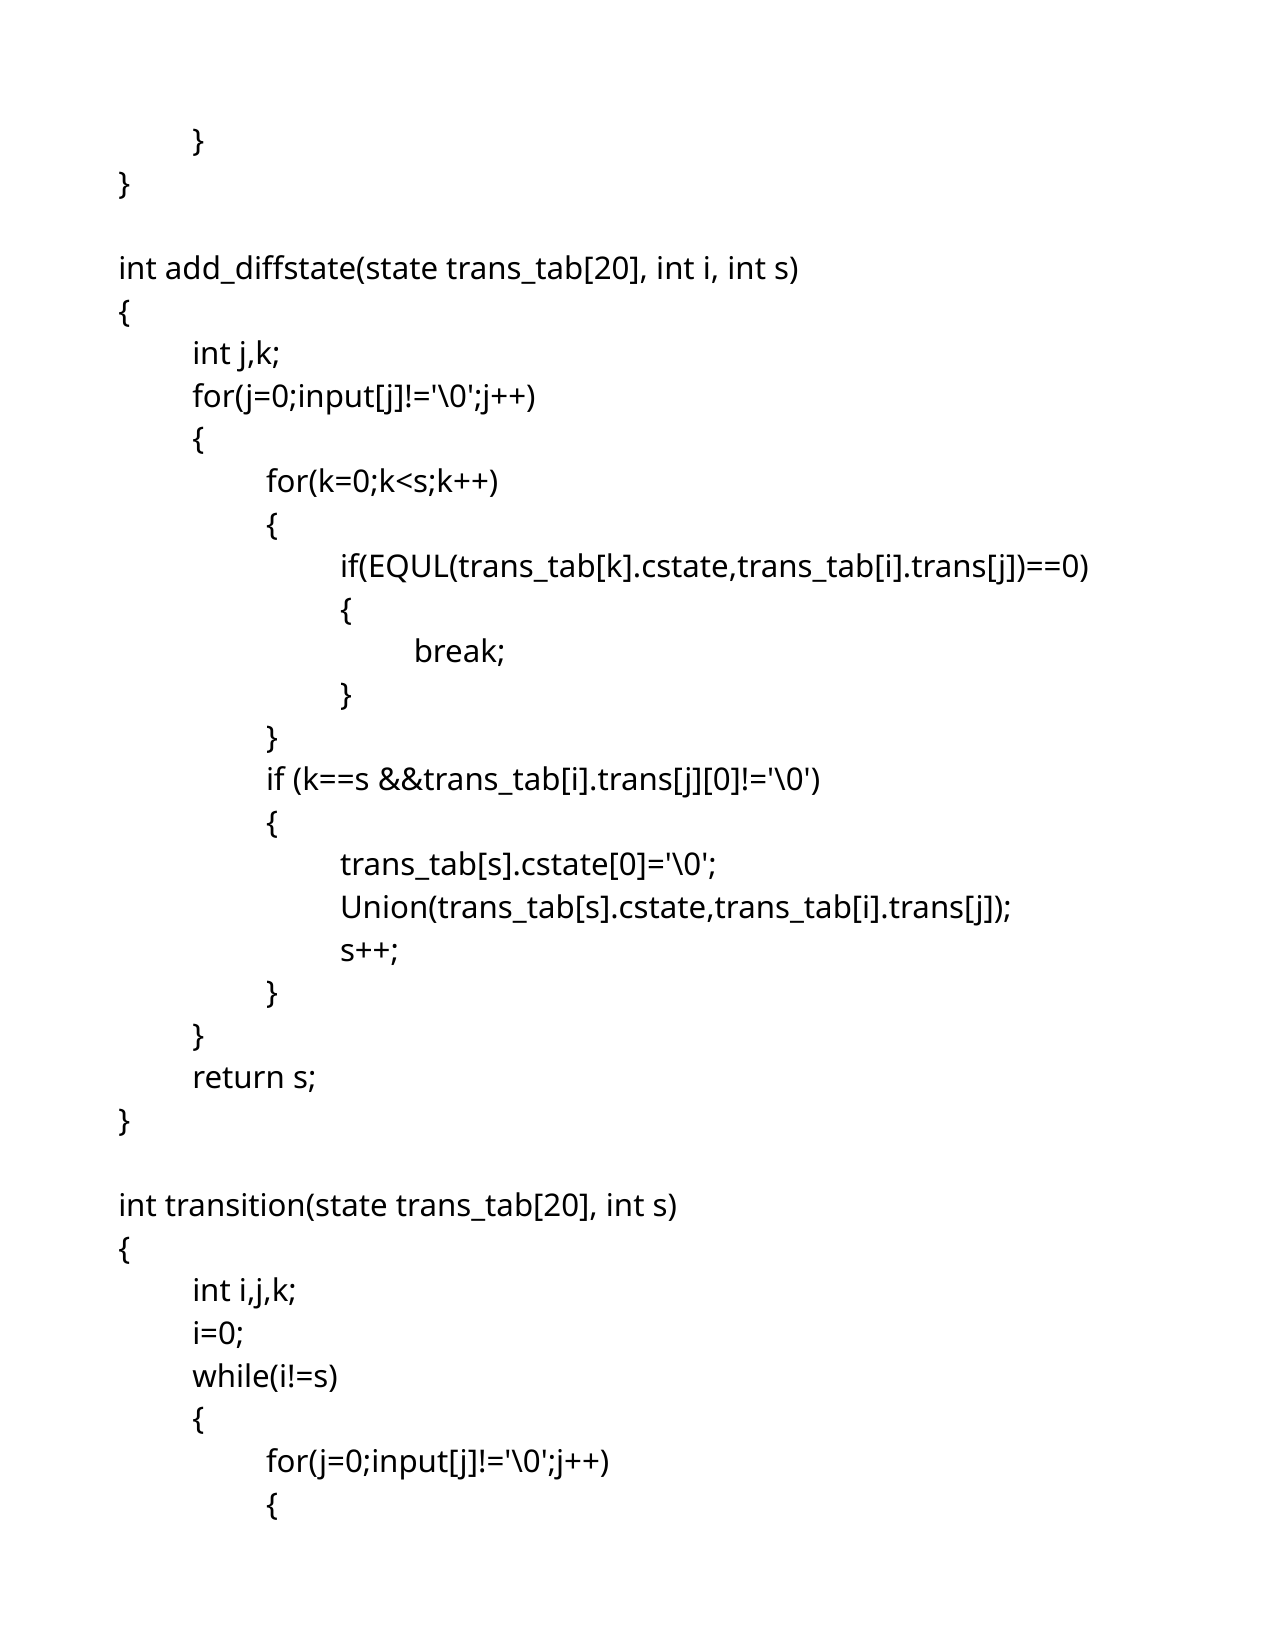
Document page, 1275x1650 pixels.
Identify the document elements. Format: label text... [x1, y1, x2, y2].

text return s; [118, 1055, 1157, 1098]
text { [118, 800, 1157, 842]
text { [118, 587, 1157, 629]
text { [118, 288, 1157, 331]
text if (k==s &&trans_tab[i].trans[j][0]!='\0') [118, 757, 1157, 800]
text } [118, 970, 1157, 1013]
text } [118, 1098, 1157, 1141]
text s++; [118, 928, 1157, 970]
text break; [118, 629, 1157, 672]
text trans_tab[s].cstate[0]='\0'; [118, 842, 1157, 885]
text if(EQUL(trans_tab[k].cstate,trans_tab[i].trans[j])==0) [118, 544, 1157, 587]
text int i,j,k; [118, 1268, 1157, 1311]
text { [118, 502, 1157, 544]
text { [118, 416, 1157, 459]
text int j,k; [118, 331, 1157, 374]
text int transition(state trans_tab[20], int s) [118, 1183, 1157, 1226]
text } [118, 1013, 1157, 1055]
text Union(trans_tab[s].cstate,trans_tab[i].trans[j]); [118, 885, 1157, 928]
text } [118, 161, 1157, 203]
text { [118, 1481, 1157, 1524]
text } [118, 118, 1157, 161]
text for(k=0;k<s;k++) [118, 459, 1157, 502]
text i=0; [118, 1311, 1157, 1354]
text int add_diffstate(state trans_tab[20], int i, int s) [118, 246, 1157, 288]
text while(i!=s) [118, 1354, 1157, 1396]
text { [118, 1396, 1157, 1439]
text } [118, 714, 1157, 757]
text { [118, 1226, 1157, 1268]
text for(j=0;input[j]!='\0';j++) [118, 1439, 1157, 1481]
text for(j=0;input[j]!='\0';j++) [118, 374, 1157, 416]
text } [118, 672, 1157, 714]
